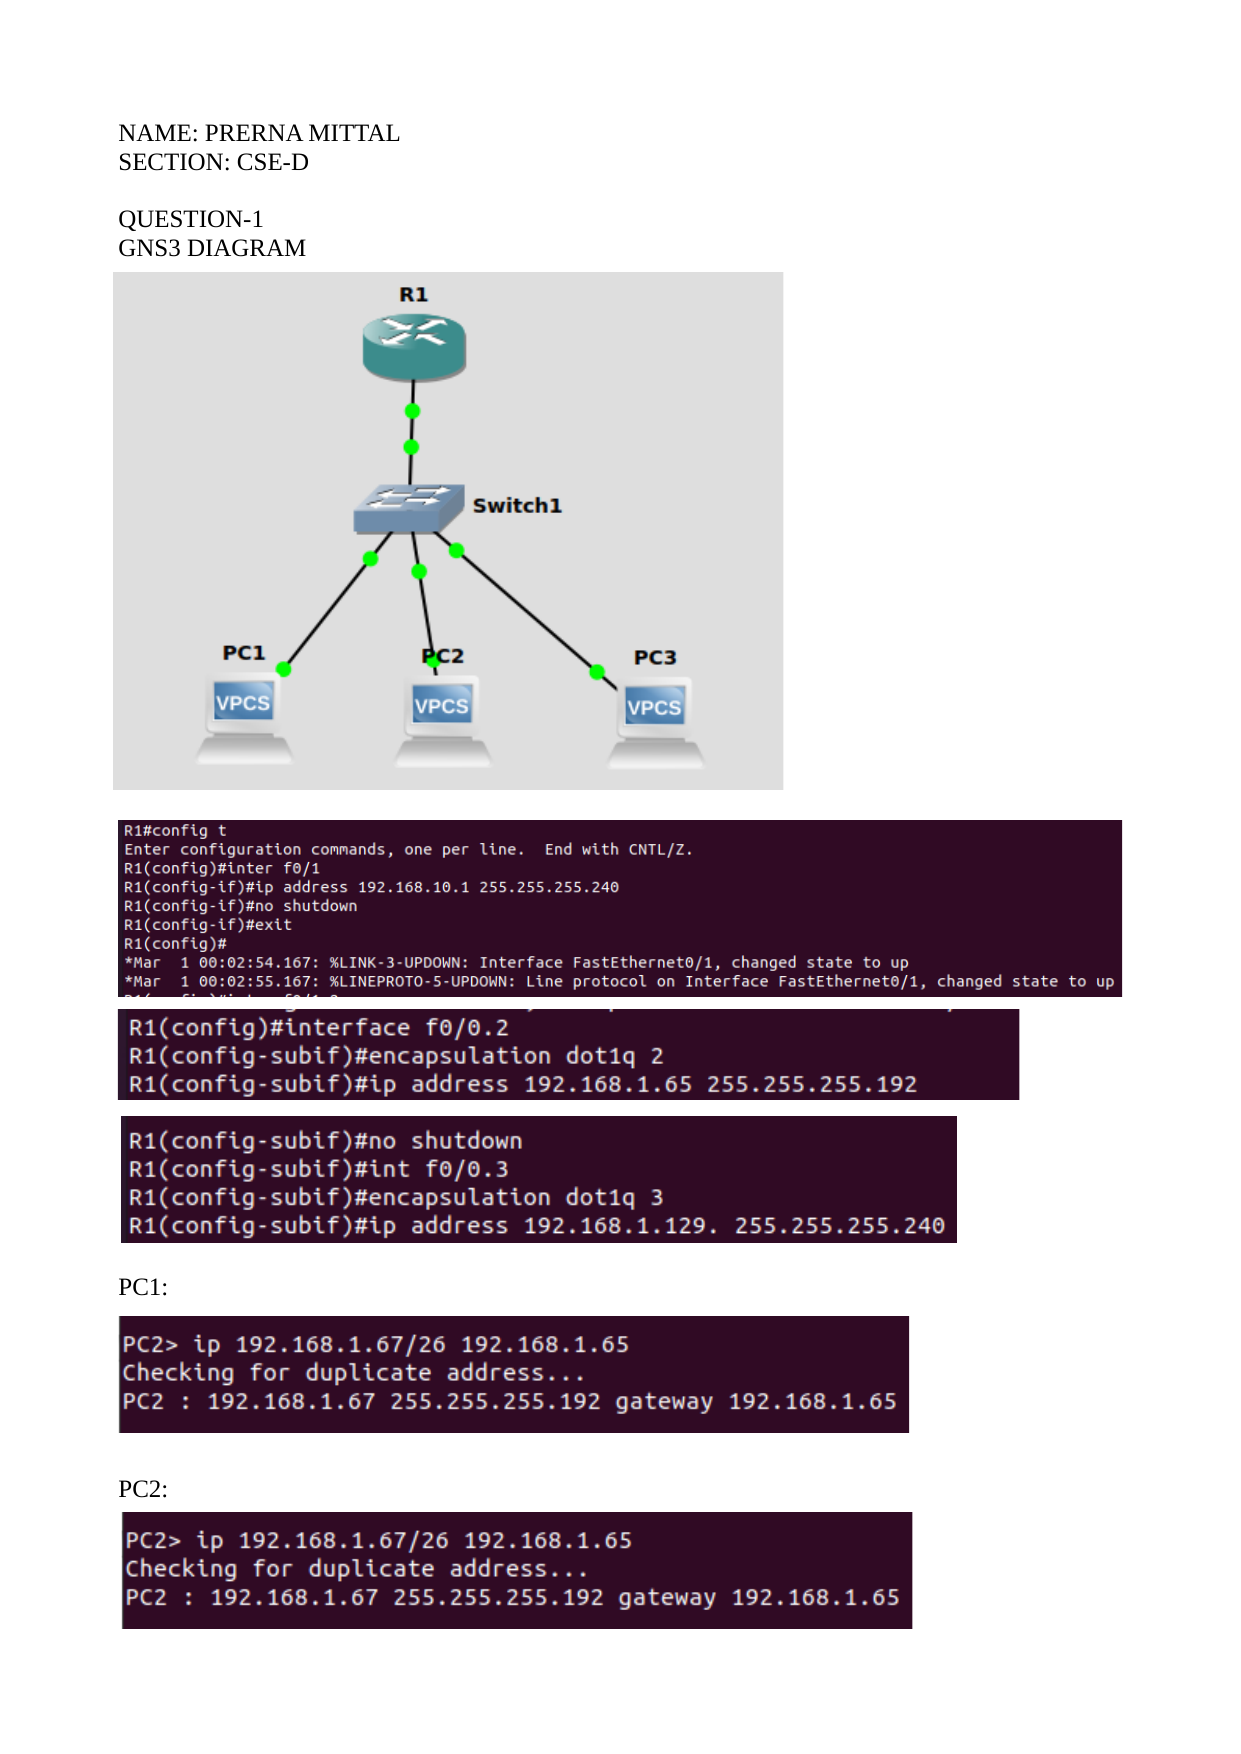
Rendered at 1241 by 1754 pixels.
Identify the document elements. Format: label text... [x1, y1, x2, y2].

text SECTION: CSE-D [118, 147, 1122, 176]
text NAME: PRERNA MITTAL [118, 118, 1122, 147]
picture [118, 820, 1123, 997]
text QUESTION-1 [118, 204, 1122, 233]
picture [117, 1009, 1020, 1100]
text PC2: [118, 1474, 1122, 1502]
text PC1: [118, 1272, 1122, 1301]
picture [121, 1116, 957, 1243]
picture [121, 1512, 913, 1629]
text GNS3 DIAGRAM [118, 233, 1122, 262]
picture [118, 1316, 910, 1433]
picture [113, 272, 784, 790]
